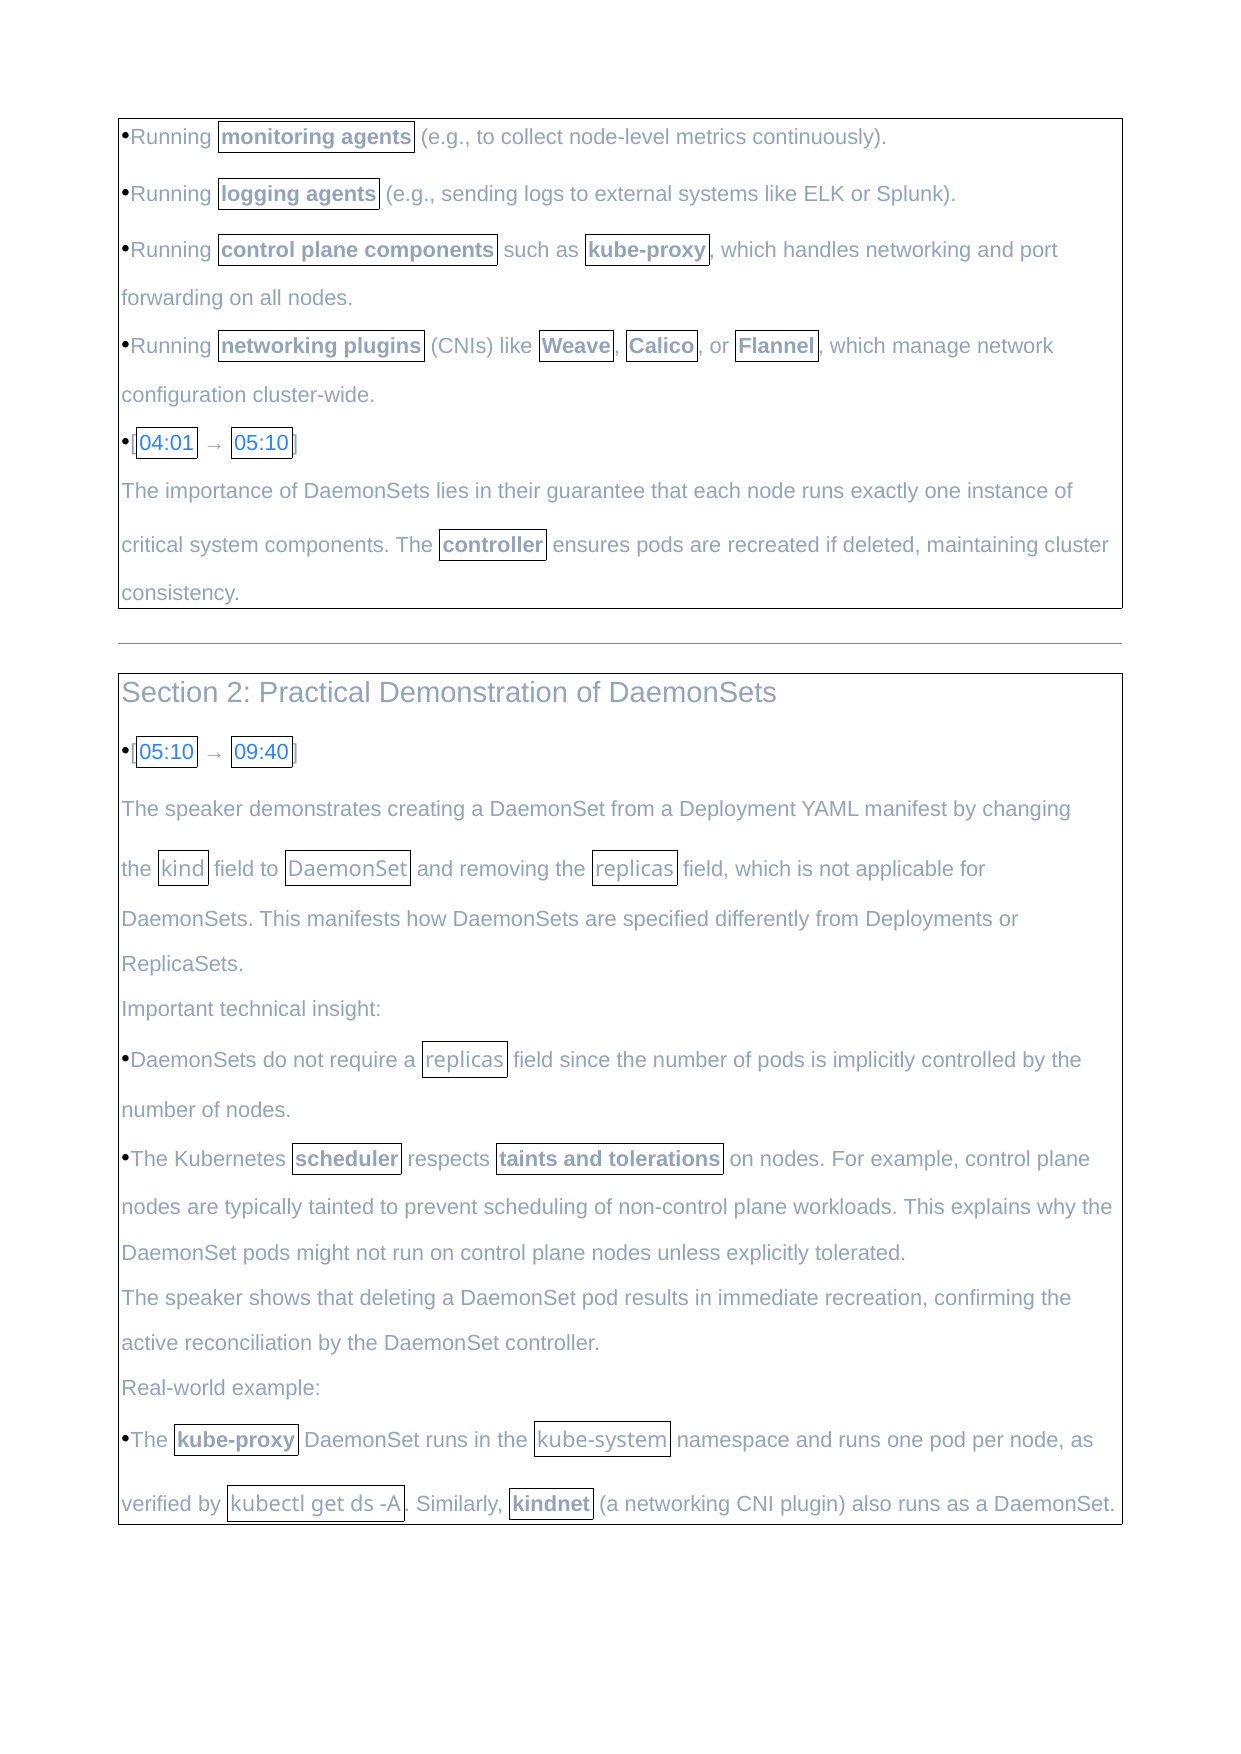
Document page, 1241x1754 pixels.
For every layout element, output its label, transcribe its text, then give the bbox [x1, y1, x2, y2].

list [05:10 → 09:40] The speaker demonstrates creating a DaemonSet from a Deployment YAML manifest by changing the kind field to DaemonSet and removing the replicas field, which is not applicable for DaemonSets. This manifests how DaemonSets are specified differently from Deployments or ReplicaSets. [119, 733, 1122, 976]
list Running logging agents (e.g., sending logs to external systems like ELK or Splunk). [119, 174, 1122, 209]
list The kube-proxy DaemonSet runs in the kube-system namespace and runs one pod per node, as verified by kubectl get ds -A. Similarly, kindnet (a networking CNI plugin) also runs as a DaemonSet. [119, 1418, 1122, 1524]
text Important technical insight: [119, 993, 1122, 1021]
list The Kubernetes scheduler respects taints and tolerations on nodes. For example, control plane nodes are typically tainted to prevent scheduling of non-control plane workloads. This explains why the DaemonSet pods might not run on control plane nodes unless explicitly tolerated. [119, 1140, 1122, 1264]
subtitle Section 2: Practical Demonstration of DaemonSets [119, 674, 1122, 709]
list Running control plane components such as kube-proxy, which handles networking and port forwarding on all nodes. [119, 231, 1122, 310]
list Running monitoring agents (e.g., to collect node-level metrics continuously). [119, 119, 1122, 152]
list [04:01 → 05:10] The importance of DaemonSets lies in their guarantee that each node runs exactly one instance of critical system components. The controller ensures pods are recreated if deleted, maintaining cluster consistency. [119, 424, 1122, 608]
text Real-world example: [119, 1372, 1122, 1401]
text The speaker shows that deleting a DaemonSet pod results in immediate recreation, confirming the active reconciliation by the DaemonSet controller. [119, 1282, 1122, 1355]
list Running networking plugins (CNIs) like Weave, Calico, or Flannel, which manage network configuration cluster-wide. [119, 327, 1122, 407]
list DaemonSets do not require a replicas field since the number of pods is implicitly controlled by the number of nodes. [119, 1038, 1122, 1123]
